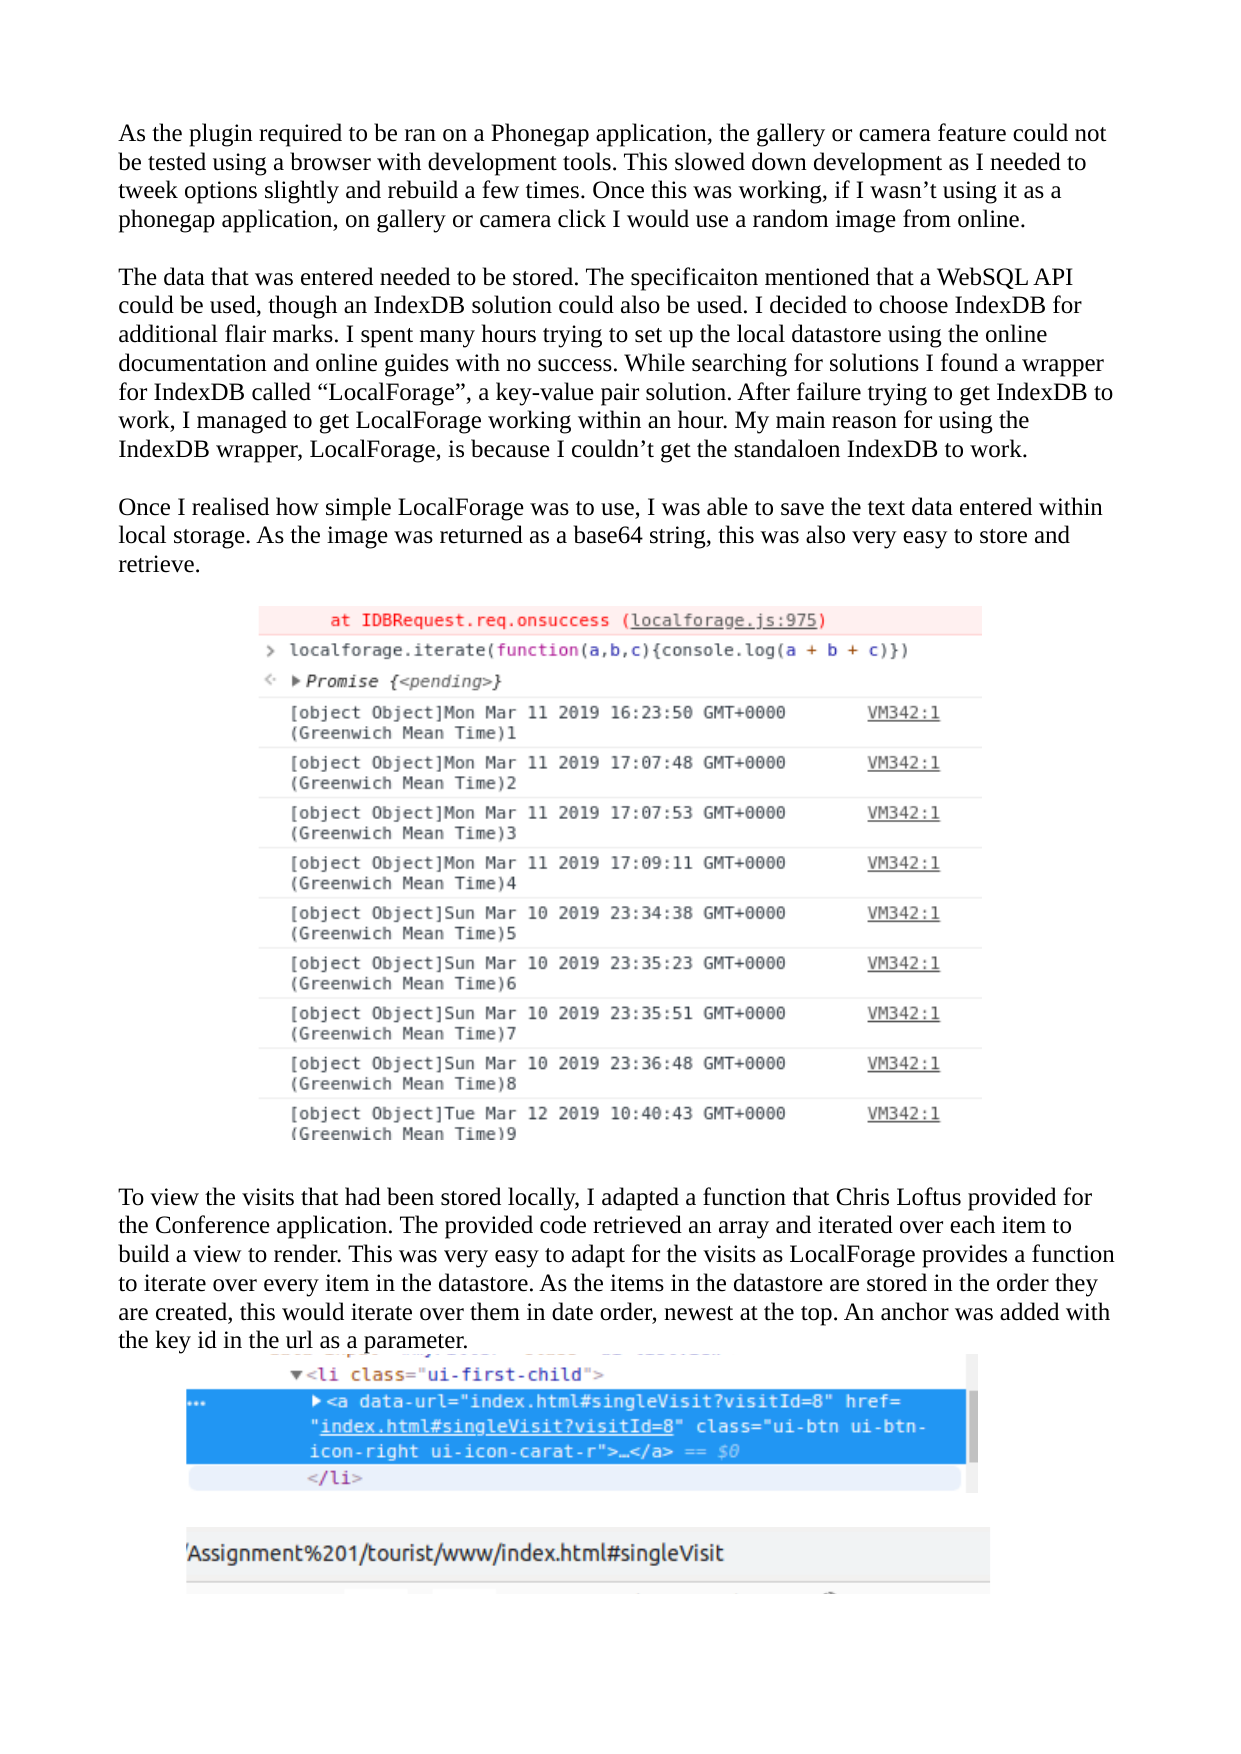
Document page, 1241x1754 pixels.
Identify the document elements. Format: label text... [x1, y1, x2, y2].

picture [188, 1354, 624, 1409]
text To view the visits that had been stored locally, I adapted a function that Chris Loftus provided for the Conference application. The provided code retrieved an array and iterated over each item to build a view to render. This was very easy to adapt for the visits as LocalForage provides a function to iterate over every item in the datastore. As the items in the datastore are stored in the order they are created, this would iterate over them in date order, newest at the top. An anchor was added with the key id in the url as a parameter. [118, 1182, 1122, 1354]
picture [272, 1527, 736, 1536]
text As the plugin required to be ran on a Phonegap application, the gallery or camera feature could not be tested using a browser with development tools. This slowed down development as I needed to tweek options slightly and rebuild a few times. Once this was working, if I wasn’t using it as a phonegap application, on gallery or camera click I would use a random image from online. [118, 118, 1122, 233]
text The data that was entered needed to be stored. The specificaiton mentioned that a WebSQL API could be used, though an IndexDB solution could also be used. I decided to choose IndexDB for additional flair marks. I spent many hours trying to set up the local datastore using the online documentation and online guides with no success. While searching for solutions I found a wrapper for IndexDB called “LocalForage”, a key-value pair solution. After failure trying to get IndexDB to work, I managed to get LocalForage working within an hour. My main reason for using the IndexDB wrapper, LocalForage, is because I couldn’t get the standaloen IndexDB to work. [118, 262, 1122, 463]
text Once I realised how simple LocalForage was to use, I was able to save the text data entered within local storage. As the image was returned as a base64 string, this was also very easy to store and retrieve. [118, 492, 1122, 578]
picture [258, 606, 982, 1140]
